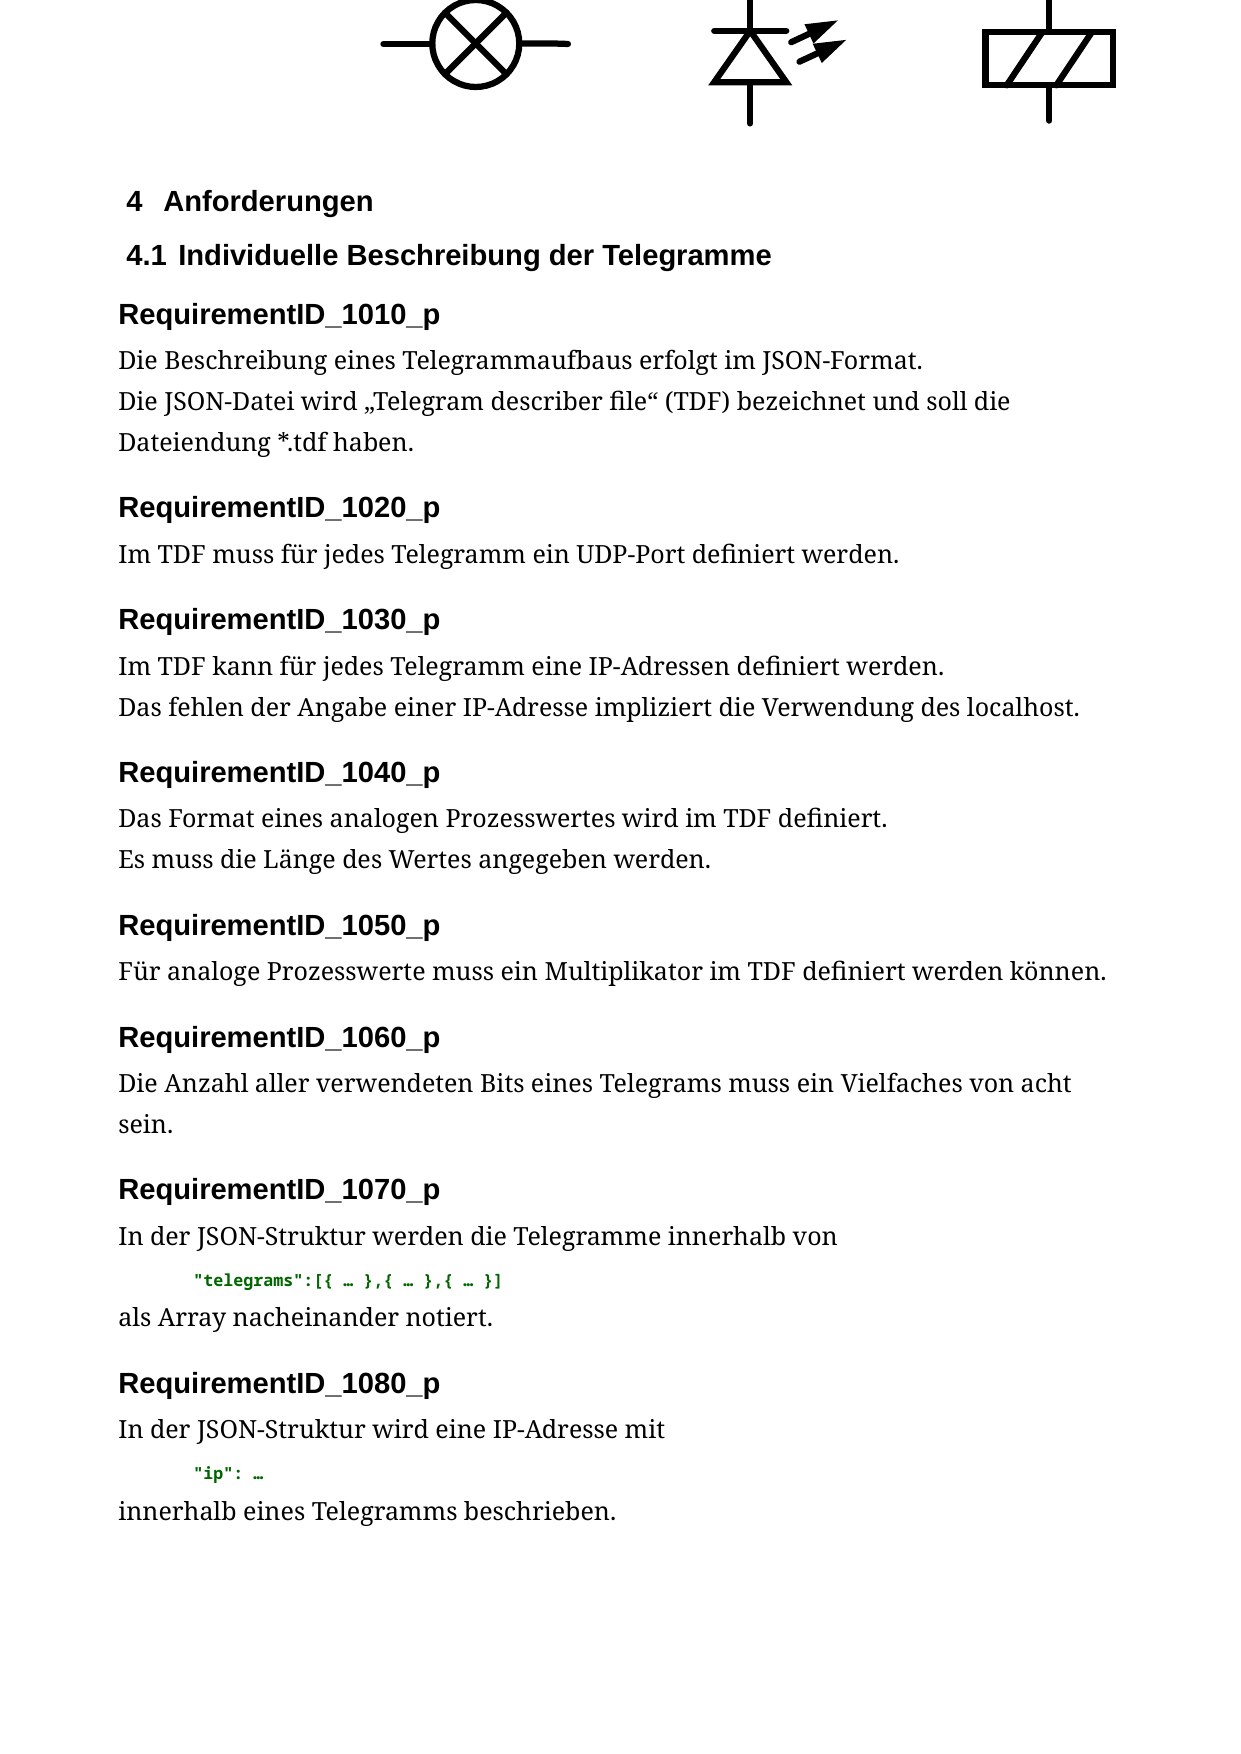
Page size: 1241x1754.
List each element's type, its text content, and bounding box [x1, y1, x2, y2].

text In der JSON-Struktur werden die Telegramme innerhalb von "telegrams":[{ … },{ … },{ … }] als Array nacheinander notiert. [118, 1218, 1122, 1334]
subtitle RequirementID_1050_p [118, 908, 1122, 941]
subtitle RequirementID_1060_p [118, 1019, 1122, 1053]
text Im TDF kann für jedes Telegramm eine IP-Adressen definiert werden. Das fehlen der Angabe einer IP-Adresse impliziert die Verwendung des localhost. [118, 648, 1122, 723]
text Das Format eines analogen Prozesswertes wird im TDF definiert. Es muss die Länge des Wertes angegeben werden. [118, 801, 1122, 876]
subtitle Anforderungen [118, 184, 1122, 217]
subtitle RequirementID_1030_p [118, 602, 1122, 636]
subtitle RequirementID_1040_p [118, 755, 1122, 788]
subtitle RequirementID_1080_p [118, 1366, 1122, 1399]
text Im TDF muss für jedes Telegramm ein UDP-Port definiert werden. [118, 536, 1122, 571]
text Die Beschreibung eines Telegrammaufbaus erfolgt im JSON-Format. Die JSON-Datei wird „Telegram describer file“ (TDF) bezeichnet und soll die Dateiendung *.tdf haben. [118, 343, 1122, 459]
subtitle RequirementID_1020_p [118, 490, 1122, 524]
text Für analoge Prozesswerte muss ein Multiplikator im TDF definiert werden können. [118, 954, 1122, 988]
subtitle RequirementID_1070_p [118, 1172, 1122, 1206]
text In der JSON-Struktur wird eine IP-Adresse mit "ip": … innerhalb eines Telegramms beschrieben. [118, 1412, 1122, 1528]
subtitle RequirementID_1010_p [118, 297, 1122, 330]
subtitle Individuelle Beschreibung der Telegramme [118, 238, 1122, 272]
text Die Anzahl aller verwendeten Bits eines Telegrams muss ein Vielfaches von acht sein. [118, 1066, 1122, 1141]
